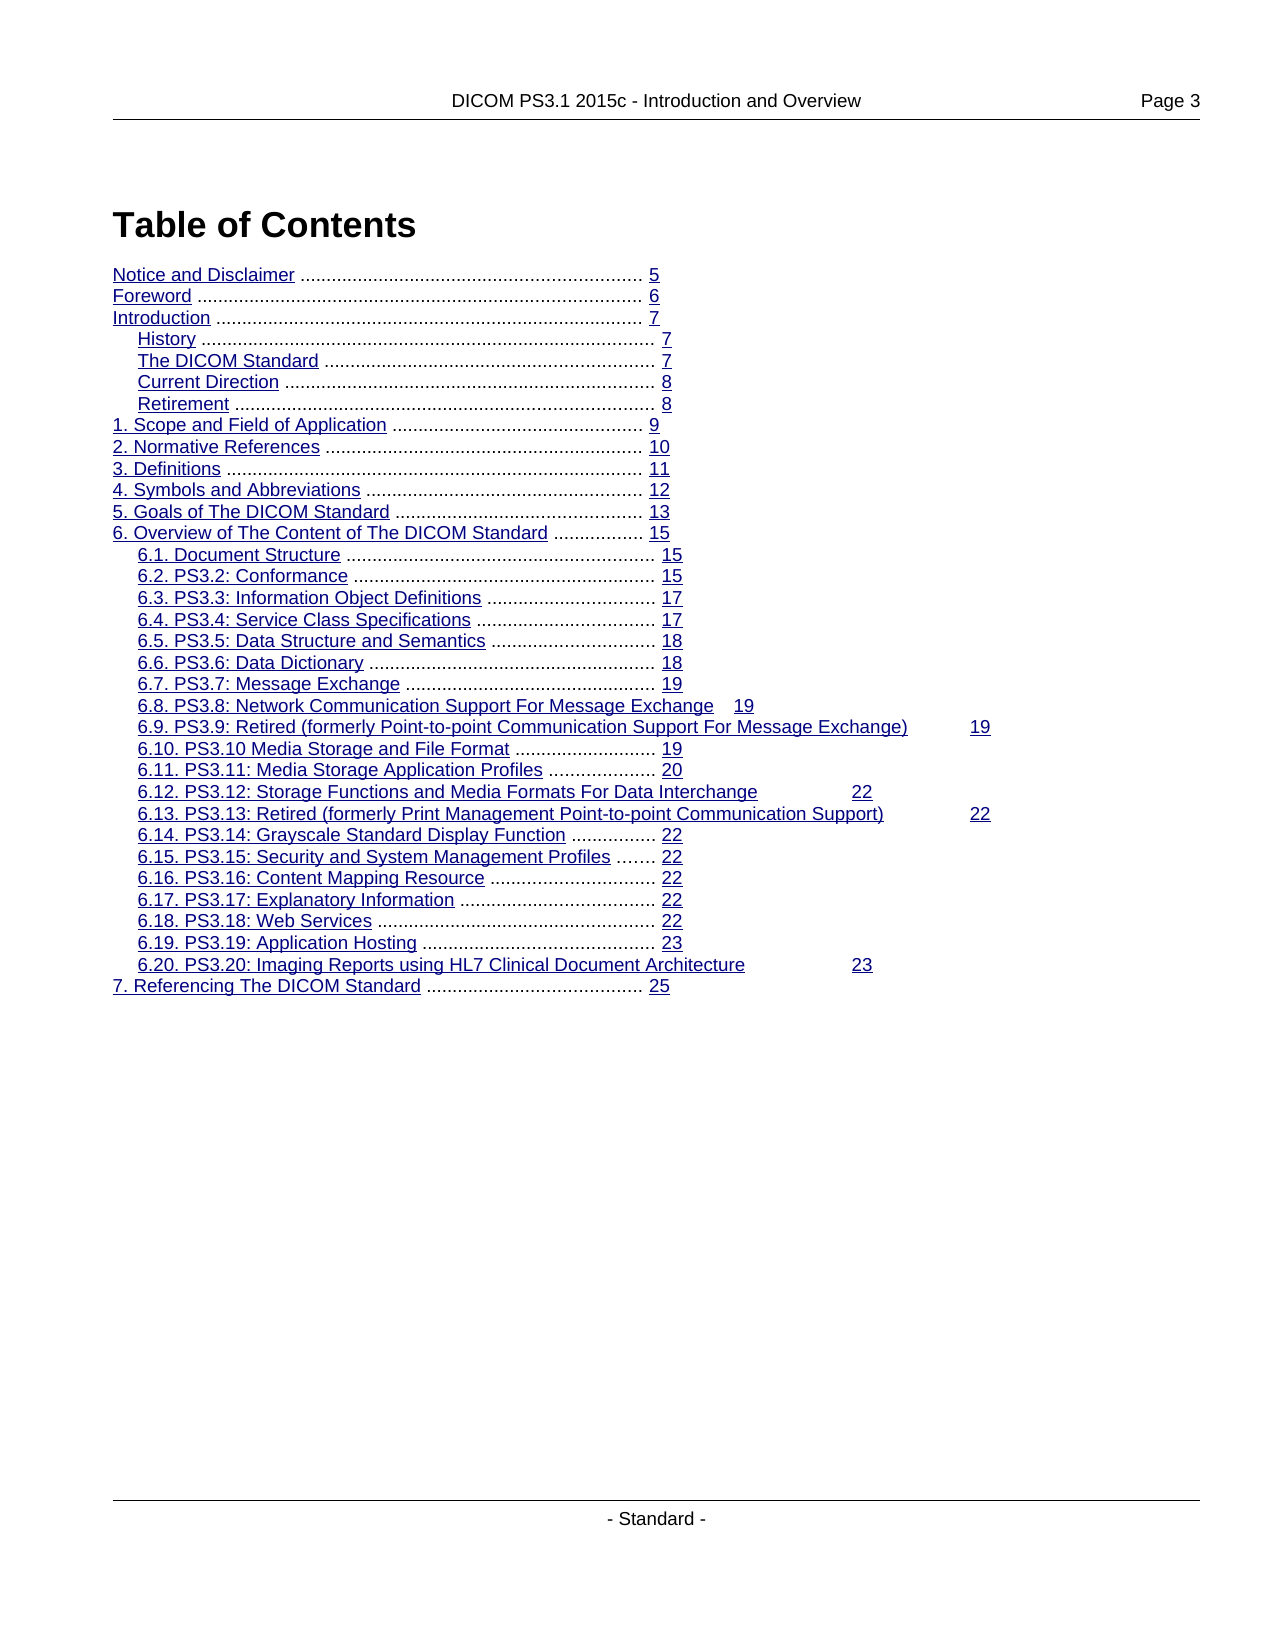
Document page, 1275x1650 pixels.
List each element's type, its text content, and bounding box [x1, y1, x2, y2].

text 6.9. PS3.9: Retired (formerly Point-to-point Communication Support For Message Exchange) 0 [137, 716, 1175, 738]
text Foreword 0 [112, 285, 1175, 306]
text 6.18. PS3.18: Web Services 0 [137, 910, 1175, 932]
text 6.19. PS3.19: Application Hosting 0 [137, 932, 1175, 953]
text 5. Goals of The DICOM Standard 0 [112, 501, 1175, 522]
text 6.4. PS3.4: Service Class Specifications 0 [137, 608, 1175, 630]
text 6.11. PS3.11: Media Storage Application Profiles 0 [137, 759, 1175, 781]
text 7. Referencing The DICOM Standard 0 [112, 975, 1175, 996]
text 3. Definitions 0 [112, 457, 1175, 479]
text 6.2. PS3.2: Conformance 0 [137, 565, 1175, 587]
text Current Direction 0 [137, 371, 1175, 393]
text 2. Normative References 0 [112, 436, 1175, 457]
text 6.12. PS3.12: Storage Functions and Media Formats For Data Interchange 0 [137, 781, 1175, 802]
text The DICOM Standard 0 [137, 349, 1175, 371]
text 6.10. PS3.10 Media Storage and File Format 0 [137, 738, 1175, 759]
text 6.13. PS3.13: Retired (formerly Print Management Point-to-point Communication Support) 0 [137, 802, 1175, 824]
text 6.8. PS3.8: Network Communication Support For Message Exchange 0 [137, 694, 1175, 716]
text 6.7. PS3.7: Message Exchange 0 [137, 673, 1175, 694]
text Retirement 0 [137, 393, 1175, 414]
text 4. Symbols and Abbreviations 0 [112, 479, 1175, 501]
text 6.15. PS3.15: Security and System Management Profiles 0 [137, 846, 1175, 867]
text Introduction 0 [112, 306, 1175, 328]
text 6.14. PS3.14: Grayscale Standard Display Function 0 [137, 824, 1175, 846]
text 6.3. PS3.3: Information Object Definitions 0 [137, 587, 1175, 608]
text 6.20. PS3.20: Imaging Reports using HL7 Clinical Document Architecture 0 [137, 953, 1175, 975]
text 6.17. PS3.17: Explanatory Information 0 [137, 889, 1175, 910]
text History 0 [137, 328, 1175, 349]
text 6.6. PS3.6: Data Dictionary 0 [137, 651, 1175, 673]
text Table of Contents [112, 204, 1200, 245]
text 6.1. Document Structure 0 [137, 544, 1175, 565]
text Notice and Disclaimer 0 [112, 263, 1175, 285]
text 1. Scope and Field of Application 0 [112, 414, 1175, 436]
text 6.5. PS3.5: Data Structure and Semantics 0 [137, 630, 1175, 651]
text 6.16. PS3.16: Content Mapping Resource 0 [137, 867, 1175, 889]
text 6. Overview of The Content of The DICOM Standard 0 [112, 522, 1175, 544]
